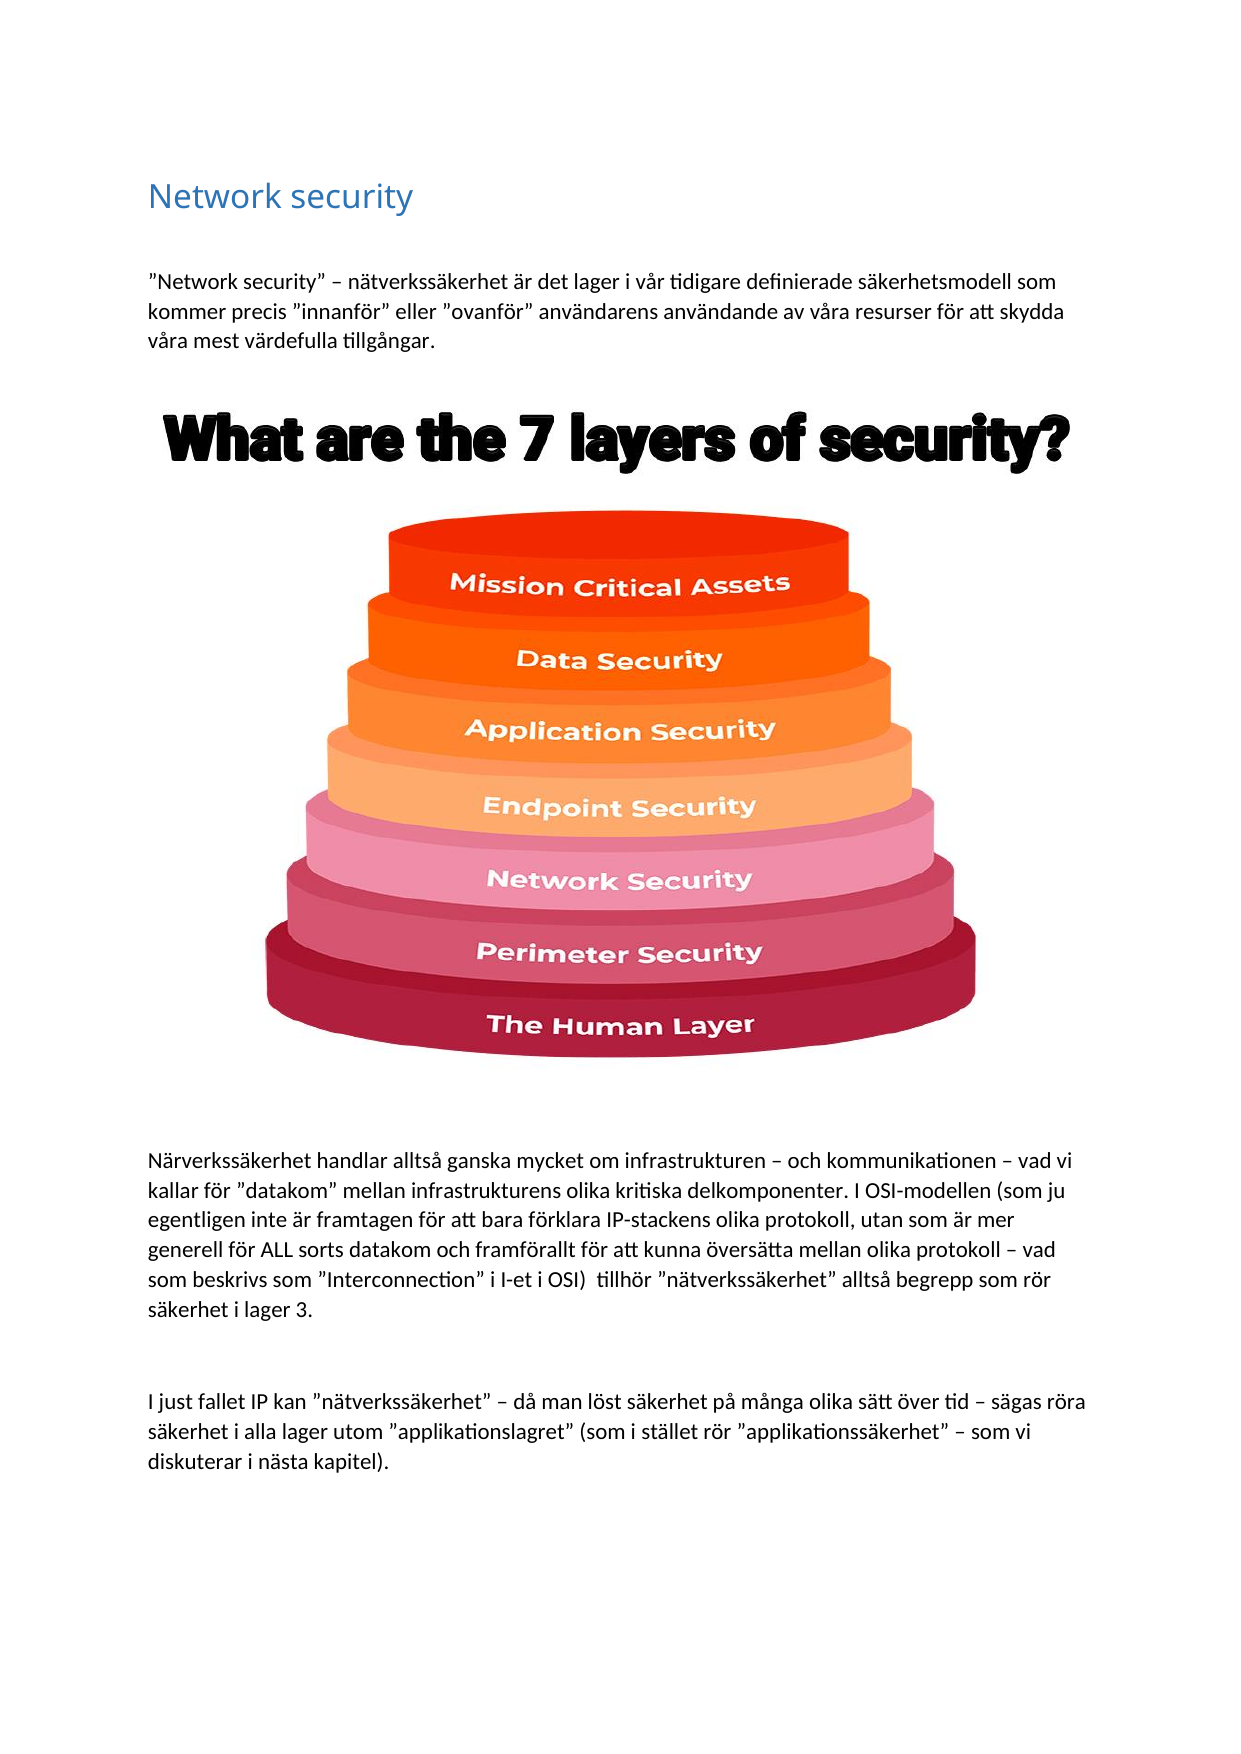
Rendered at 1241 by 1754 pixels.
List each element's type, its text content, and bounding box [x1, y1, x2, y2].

text I just fallet IP kan ”nätverkssäkerhet” – då man löst säkerhet på många olika sätt över tid – sägas röra säkerhet i alla lager utom ”applikationslagret” (som i stället rör ”applikationssäkerhet” – som vi diskuterar i nästa kapitel). [148, 1387, 1093, 1475]
text ”Network security” – nätverkssäkerhet är det lager i vår tidigare definierade säkerhetsmodell som kommer precis ”innanför” eller ”ovanför” användarens användande av våra resurser för att skydda våra mest värdefulla tillgångar. [148, 267, 1093, 354]
subtitle Network security [148, 173, 1093, 218]
text Närverkssäkerhet handlar alltså ganska mycket om infrastrukturen – och kommunikationen – vad vi kallar för ”datakom” mellan infrastrukturens olika kritiska delkomponenter. I OSI-modellen (som ju egentligen inte är framtagen för att bara förklara IP-stackens olika protokoll, utan som är mer generell för ALL sorts datakom och framförallt för att kunna översätta mellan olika protokoll – vad som beskrivs som ”Interconnection” i I-et i OSI) tillhör ”nätverkssäkerhet” alltså begrepp som rör säkerhet i lager 3. [148, 1146, 1093, 1323]
